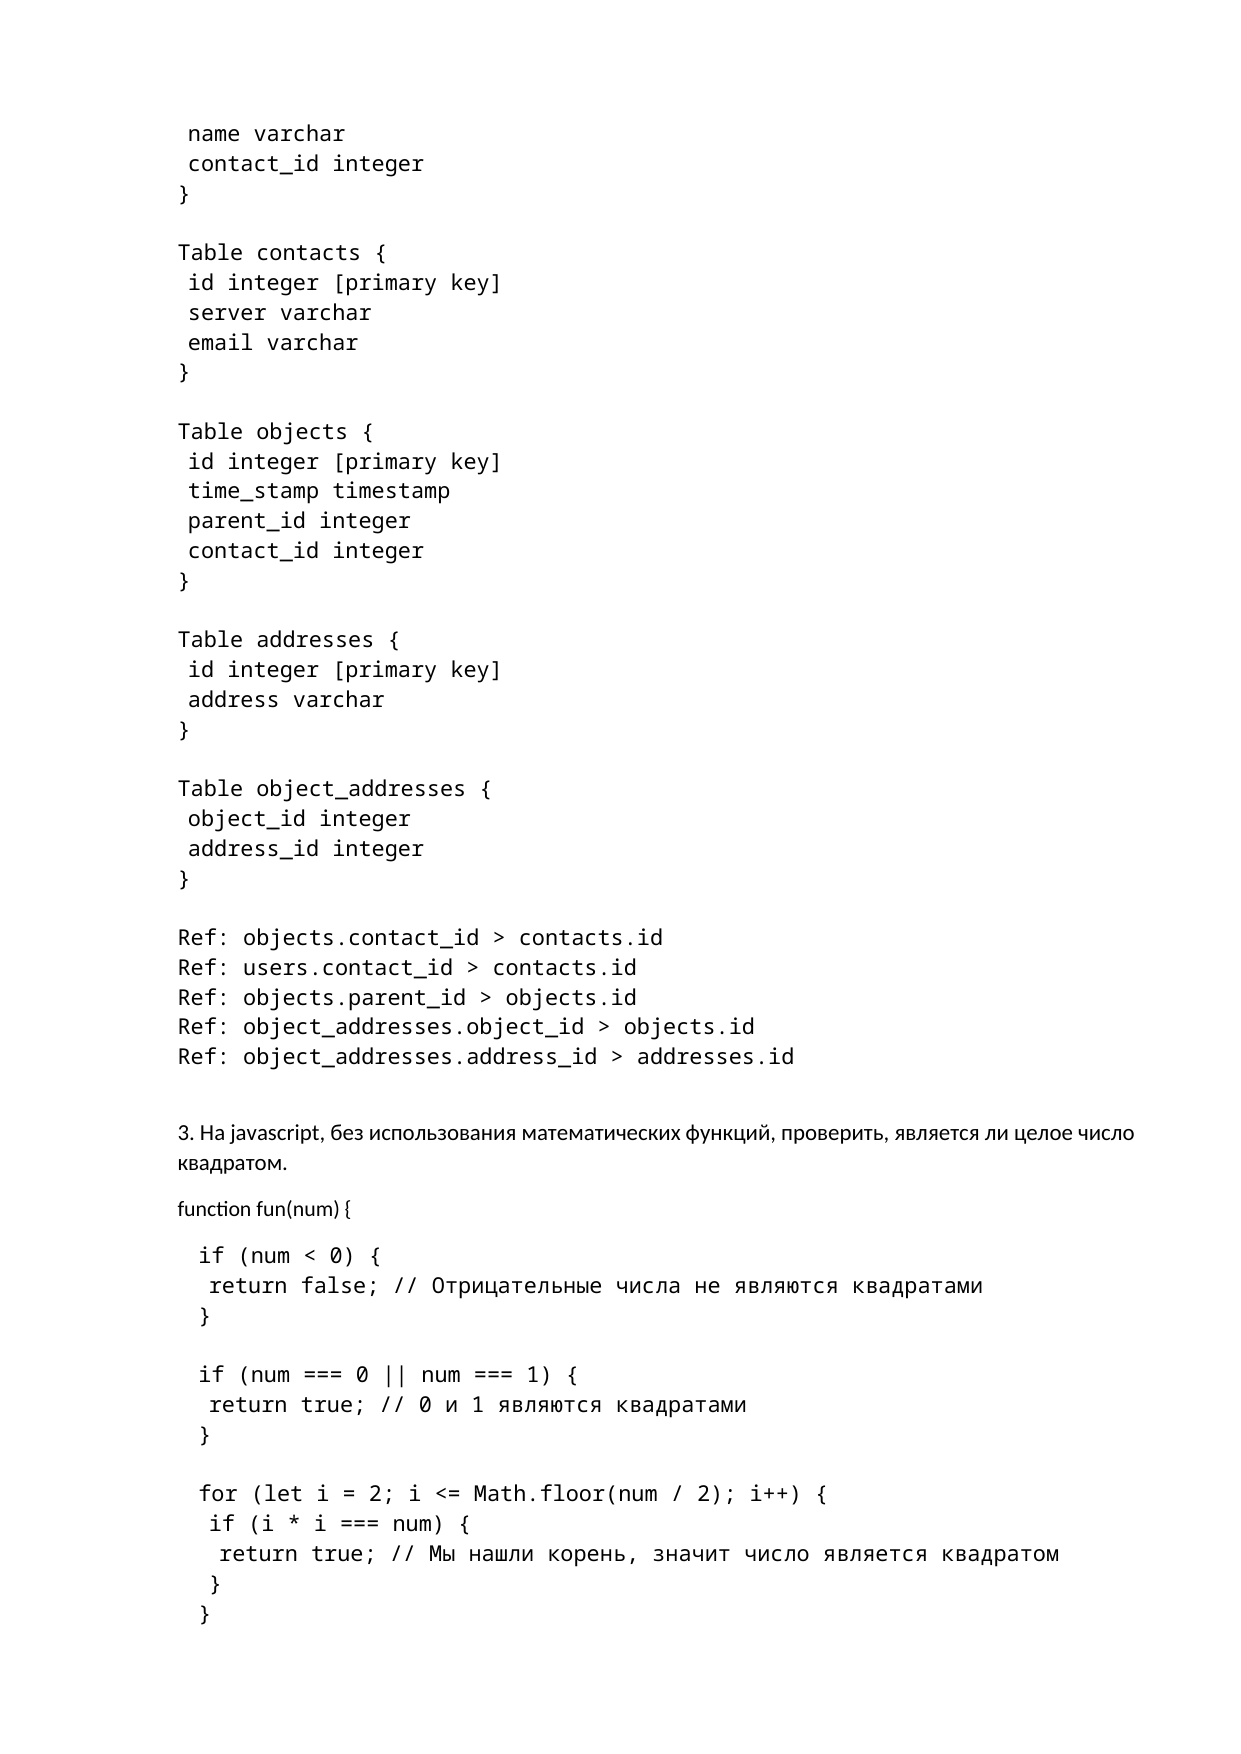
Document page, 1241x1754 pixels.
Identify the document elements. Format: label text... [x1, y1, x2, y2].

text return true; // Мы нашли корень, значит число является квадратом [177, 1538, 1152, 1568]
text } [177, 565, 1152, 594]
text Table contacts { [177, 237, 1152, 267]
text id integer [primary key] [177, 446, 1152, 475]
text Table objects { [177, 416, 1152, 446]
text address varchar [177, 684, 1152, 714]
text return false; // Отрицательные числа не являются квадратами [177, 1270, 1152, 1300]
text Table object_addresses { [177, 773, 1152, 803]
text if (num === 0 || num === 1) { [177, 1359, 1152, 1389]
text contact_id integer [177, 535, 1152, 565]
text Ref: object_addresses.object_id > objects.id [177, 1011, 1152, 1041]
text Ref: objects.parent_id > objects.id [177, 982, 1152, 1011]
text } [177, 1300, 1152, 1330]
text parent_id integer [177, 505, 1152, 535]
text for (let i = 2; i <= Math.floor(num / 2); i++) { [177, 1478, 1152, 1508]
text } [177, 1568, 1152, 1598]
text email varchar [177, 327, 1152, 356]
text } [177, 178, 1152, 207]
text Ref: object_addresses.address_id > addresses.id [177, 1041, 1152, 1071]
text } [177, 1598, 1152, 1627]
text if (i * i === num) { [177, 1508, 1152, 1538]
text server varchar [177, 297, 1152, 327]
text } [177, 1419, 1152, 1449]
text id integer [primary key] [177, 267, 1152, 297]
text Table addresses { [177, 624, 1152, 654]
text Ref: objects.contact_id > contacts.id [177, 922, 1152, 952]
text } [177, 714, 1152, 743]
text address_id integer [177, 833, 1152, 862]
text function fun(num) { [177, 1195, 1152, 1222]
text return true; // 0 и 1 являются квадратами [177, 1389, 1152, 1419]
text id integer [primary key] [177, 654, 1152, 684]
text object_id integer [177, 803, 1152, 833]
text Ref: users.contact_id > contacts.id [177, 952, 1152, 982]
text } [177, 862, 1152, 892]
text time_stamp timestamp [177, 475, 1152, 505]
text contact_id integer [177, 148, 1152, 178]
text 3. На javascript, без использования математических функций, проверить, является ли целое число квадратом. [177, 1118, 1152, 1176]
text } [177, 356, 1152, 386]
text if (num < 0) { [177, 1240, 1152, 1270]
text name varchar [177, 118, 1152, 148]
